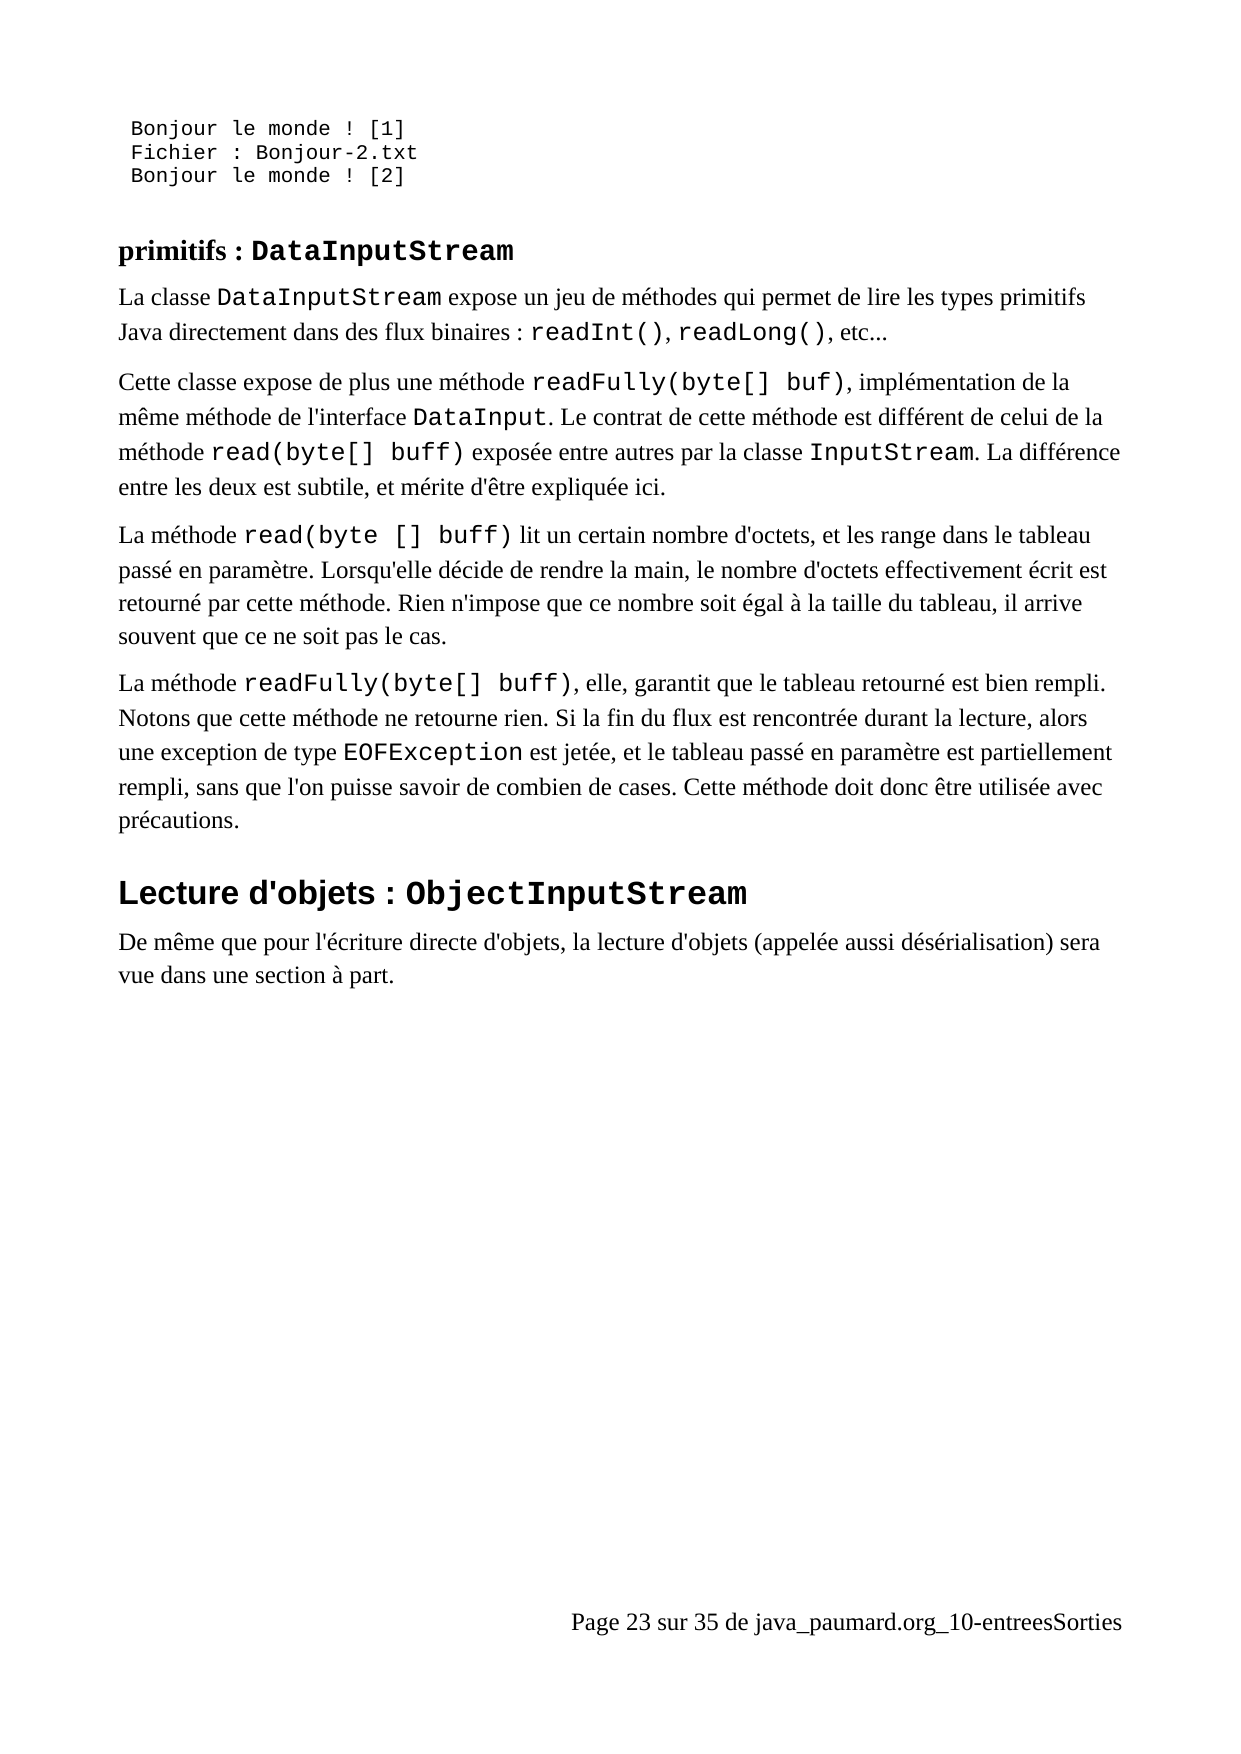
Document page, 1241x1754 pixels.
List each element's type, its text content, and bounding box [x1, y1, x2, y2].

text La méthode read(byte [] buff) lit un certain nombre d'octets, et les range dans le tableau passé en paramètre. Lorsqu'elle décide de rendre la main, le nombre d'octets effectivement écrit est retourné par cette méthode. Rien n'impose que ce nombre soit égal à la taille du tableau, il arrive souvent que ce ne soit pas le cas. [118, 520, 1122, 649]
subtitle Lecture d'objets : ObjectInputStream [118, 873, 1122, 915]
text La méthode readFully(byte[] buff), elle, garantit que le tableau retourné est bien rempli. Notons que cette méthode ne retourne rien. Si la fin du flux est rencontrée durant la lecture, alors une exception de type EOFException est jetée, et le tableau passé en paramètre est partiellement rempli, sans que l'on puisse savoir de combien de cases. Cette méthode doit donc être utilisée avec précautions. [118, 668, 1122, 833]
text Bonjour le monde ! [1] [118, 118, 1122, 142]
text La classe DataInputStream expose un jeu de méthodes qui permet de lire les types primitifs Java directement dans des flux binaires : readInt(), readLong(), etc... [118, 282, 1122, 348]
text De même que pour l'écriture directe d'objets, la lecture d'objets (appelée aussi désérialisation) sera vue dans une section à part. [118, 927, 1122, 989]
subtitle primitifs : DataInputStream [118, 233, 1122, 269]
text Cette classe expose de plus une méthode readFully(byte[] buf), implémentation de la même méthode de l'interface DataInput. Le contrat de cette méthode est différent de celui de la méthode read(byte[] buff) exposée entre autres par la classe InputStream. La différence entre les deux est subtile, et mérite d'être expliquée ici. [118, 367, 1122, 501]
text Bonjour le monde ! [2] [118, 165, 1122, 189]
text Fichier : Bonjour-2.txt [118, 142, 1122, 165]
